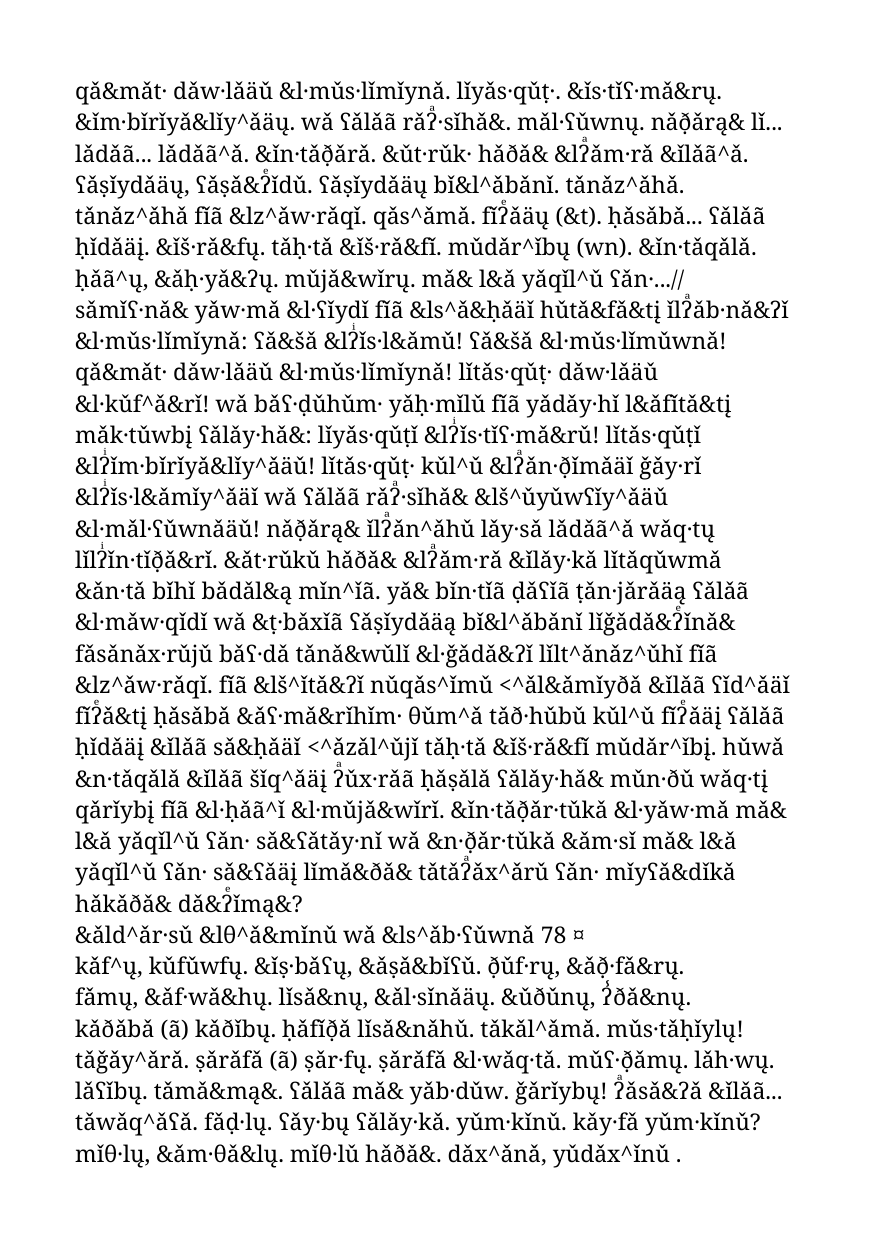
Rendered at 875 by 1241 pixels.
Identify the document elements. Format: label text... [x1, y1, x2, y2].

text sǎmǐʕ·nǎ& yǎw·mǎ &l·ʕǐydǐ fǐã &ls^ǎ&ḥǎäǐ hǔtǎ&fǎ&tį ǐlʔͣǎb·nǎ&ʔǐ &l·mǔs·lǐmǐynǎ: ʕǎ&šǎ &lʔͥǐs·l&ǎmǔ! ʕǎ&šǎ &l·mǔs·lǐmǔwnǎ! qǎ&mǎt· dǎw·lǎäǔ &l·mǔs·lǐmǐynǎ! lǐtǎs·qǔṭ· dǎw·lǎäǔ &l·kǔf^ǎ&rǐ! wǎ bǎʕ·ḍǔhǔm· yǎḥ·mǐlǔ fǐã yǎdǎy·hǐ l&ǎfǐtǎ&tį mǎk·tǔwbį ʕǎlǎy·hǎ&: lǐyǎs·qǔṭǐ &lʔͥǐs·tǐʕ·mǎ&rǔ! lǐtǎs·qǔṭǐ &lʔͥǐm·bǐrǐyǎ&lǐy^ǎäǔ! lǐtǎs·qǔṭ· kǔl^ǔ &lʔͣǎn·ð̣ǐmǎäǐ ǧǎy·rǐ &lʔͥǐs·l&ǎmǐy^ǎäǐ wǎ ʕǎlǎã rǎʔͣ·sǐhǎ& &lš^ǔyǔwʕǐy^ǎäǔ &l·mǎl·ʕǔwnǎäǔ! nǎð̣ǎrą& ǐlʔͣǎn^ǎhǔ lǎy·sǎ lǎdǎã^ǎ wǎq·tų lǐlʔͥǐn·tǐð̣ǎ&rǐ. &ǎt·rǔkǔ hǎðǎ& &lʔͣǎm·rǎ &ǐlǎy·kǎ lǐtǎqǔwmǎ &ǎn·tǎ bǐhǐ bǎdǎl&ą mǐn^ǐã. yǎ& bǐn·tǐã ḍǎʕǐã ṭǎn·jǎrǎäą ʕǎlǎã &l·mǎw·qǐdǐ wǎ &ṭ·bǎxǐã ʕǎṣǐydǎäą bǐ&l^ǎbǎnǐ lǐǧǎdǎ&ʔͤǐnǎ& fǎsǎnǎx·rǔjǔ bǎʕ·dǎ tǎnǎ&wǔlǐ &l·ǧǎdǎ&ʔǐ lǐlt^ǎnǎz^ǔhǐ fǐã &lz^ǎw·rǎqǐ. fǐã &lš^ǐtǎ&ʔǐ nǔqǎs^ǐmǔ <^ǎl&ǎmǐyðǎ &ǐlǎã ʕǐd^ǎäǐ fǐʔͤǎ&tį ḥǎsǎbǎ &ǎʕ·mǎ&rǐhǐm· θǔm^ǎ tǎð·hǔbǔ kǔl^ǔ fǐʔͤǎäį ʕǎlǎã ḥǐdǎäį &ǐlǎã sǎ&ḥǎäǐ <^ǎzǎl^ǔjǐ tǎḥ·tǎ &ǐš·rǎ&fǐ mǔdǎr^ǐbį. hǔwǎ &n·tǎqǎlǎ &ǐlǎã šǐq^ǎäį ʔͣǔx·rǎã ḥǎṣǎlǎ ʕǎlǎy·hǎ& mǔn·ðǔ wǎq·tį qǎrǐybį fǐã &l·ḥǎã^ǐ &l·mǔjǎ&wǐrǐ. &ǐn·tǎð̣ǎr·tǔkǎ &l·yǎw·mǎ mǎ& l&ǎ yǎqǐl^ǔ ʕǎn· sǎ&ʕǎtǎy·nǐ wǎ &n·ð̣ǎr·tǔkǎ &ǎm·sǐ mǎ& l&ǎ yǎqǐl^ǔ ʕǎn· sǎ&ʕǎäį lǐmǎ&ðǎ& tǎtǎʔͣǎx^ǎrǔ ʕǎn· mǐyʕǎ&dǐkǎ hǎkǎðǎ& dǎ&ʔͤǐmą&? [75, 294, 799, 919]
text &ǎld^ǎr·sǔ &lθ^ǎ&mǐnǔ wǎ &ls^ǎb·ʕǔwnǎ 78 ¤ [75, 919, 799, 950]
text kǎf^ų, kǔfǔwfų. &ǐṣ·bǎʕų, &ǎṣǎ&bǐʕǔ. ð̣ǔf·rų, &ǎð̣·fǎ&rų. [75, 950, 799, 981]
text fǎmų, &ǎf·wǎ&hų. lǐsǎ&nų, &ǎl·sǐnǎäų. &ǔðǔnų, ʔ̾ðǎ&nų. [75, 981, 799, 1012]
text kǎðǎbǎ (ã) kǎðǐbų. ḥǎfǐð̣ǎ lǐsǎ&nǎhǔ. tǎkǎl^ǎmǎ. mǔs·tǎḥǐylų! tǎǧǎy^ǎrǎ. ṣǎrǎfǎ (ã) ṣǎr·fų. ṣǎrǎfǎ &l·wǎq·tǎ. mǔʕ·ð̣ǎmų. lǎh·wų. lǎʕǐbų. tǎmǎ&mą&. ʕǎlǎã mǎ& yǎb·dǔw. ǧǎrǐybų! ʔͣǎsǎ&ʔǎ &ǐlǎã... tǎwǎq^ǎʕǎ. fǎḍ·lų. ʕǎy·bų ʕǎlǎy·kǎ. yǔm·kǐnǔ. kǎy·fǎ yǔm·kǐnǔ? mǐθ·lų, &ǎm·θǎ&lų. mǐθ·lǔ hǎðǎ&. dǎx^ǎnǎ, yǔdǎx^ǐnǔ . [75, 1012, 799, 1169]
text qǎ&mǎt· dǎw·lǎäǔ &l·mǔs·lǐmǐynǎ. lǐyǎs·qǔṭ·. &ǐs·tǐʕ·mǎ&rų. &ǐm·bǐrǐyǎ&lǐy^ǎäų. wǎ ʕǎlǎã rǎʔͣ·sǐhǎ&. mǎl·ʕǔwnų. nǎð̣ǎrą& lǐ... lǎdǎã... lǎdǎã^ǎ. &ǐn·tǎð̣ǎrǎ. &ǔt·rǔk· hǎðǎ& &lʔͣǎm·rǎ &ǐlǎã^ǎ. ʕǎṣǐydǎäų, ʕǎṣǎ&ʔͤǐdǔ. ʕǎṣǐydǎäų bǐ&l^ǎbǎnǐ. tǎnǎz^ǎhǎ. tǎnǎz^ǎhǎ fǐã &lz^ǎw·rǎqǐ. qǎs^ǎmǎ. fǐʔͤǎäų (&t). ḥǎsǎbǎ... ʕǎlǎã ḥǐdǎäį. &ǐš·rǎ&fų. tǎḥ·tǎ &ǐš·rǎ&fǐ. mǔdǎr^ǐbų (wn). &ǐn·tǎqǎlǎ. ḥǎã^ų, &ǎḥ·yǎ&ʔų. mǔjǎ&wǐrų. mǎ& l&ǎ yǎqǐl^ǔ ʕǎn·...// [75, 75, 799, 294]
